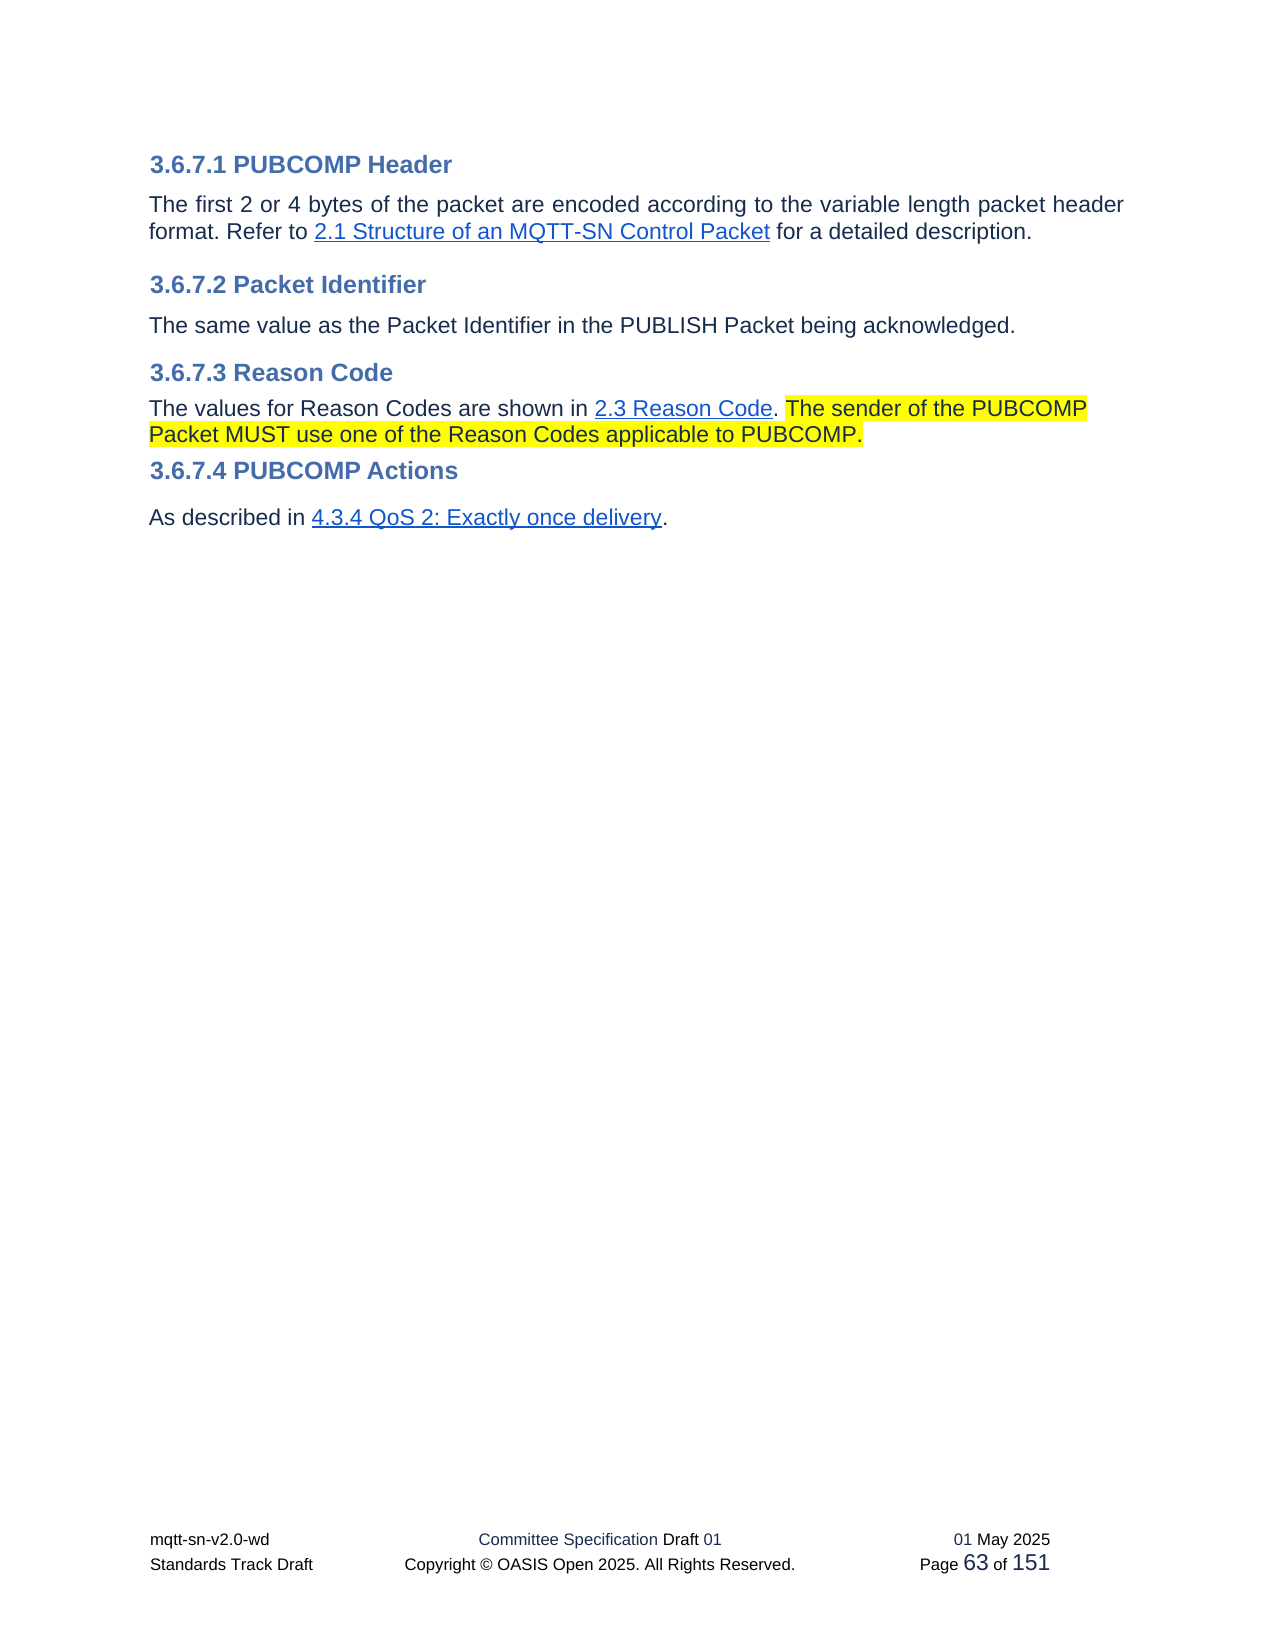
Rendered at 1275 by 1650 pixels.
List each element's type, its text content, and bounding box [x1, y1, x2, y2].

subtitle 3.6.7.1 PUBCOMP Header [150, 150, 1124, 179]
subtitle 3.6.7.4 PUBCOMP Actions [150, 456, 1124, 484]
subtitle 3.6.7.3 Reason Code [150, 358, 1124, 386]
subtitle 3.6.7.2 Packet Identifier [150, 270, 1124, 299]
text As described in 4.3.4 QoS 2: Exactly once delivery. [148, 503, 1124, 530]
text The values for Reason Codes are shown in 2.3 Reason Code. The sender of the PUBCOMP Packet MUST use one of the Reason Codes applicable to PUBCOMP. [148, 395, 1124, 447]
text The first 2 or 4 bytes of the packet are encoded according to the variable length packet header format. Refer to 2.1 Structure of an MQTT-SN Control Packet for a detailed description. [148, 191, 1124, 245]
text The same value as the Packet Identifier in the PUBLISH Packet being acknowledged. [148, 312, 1124, 338]
